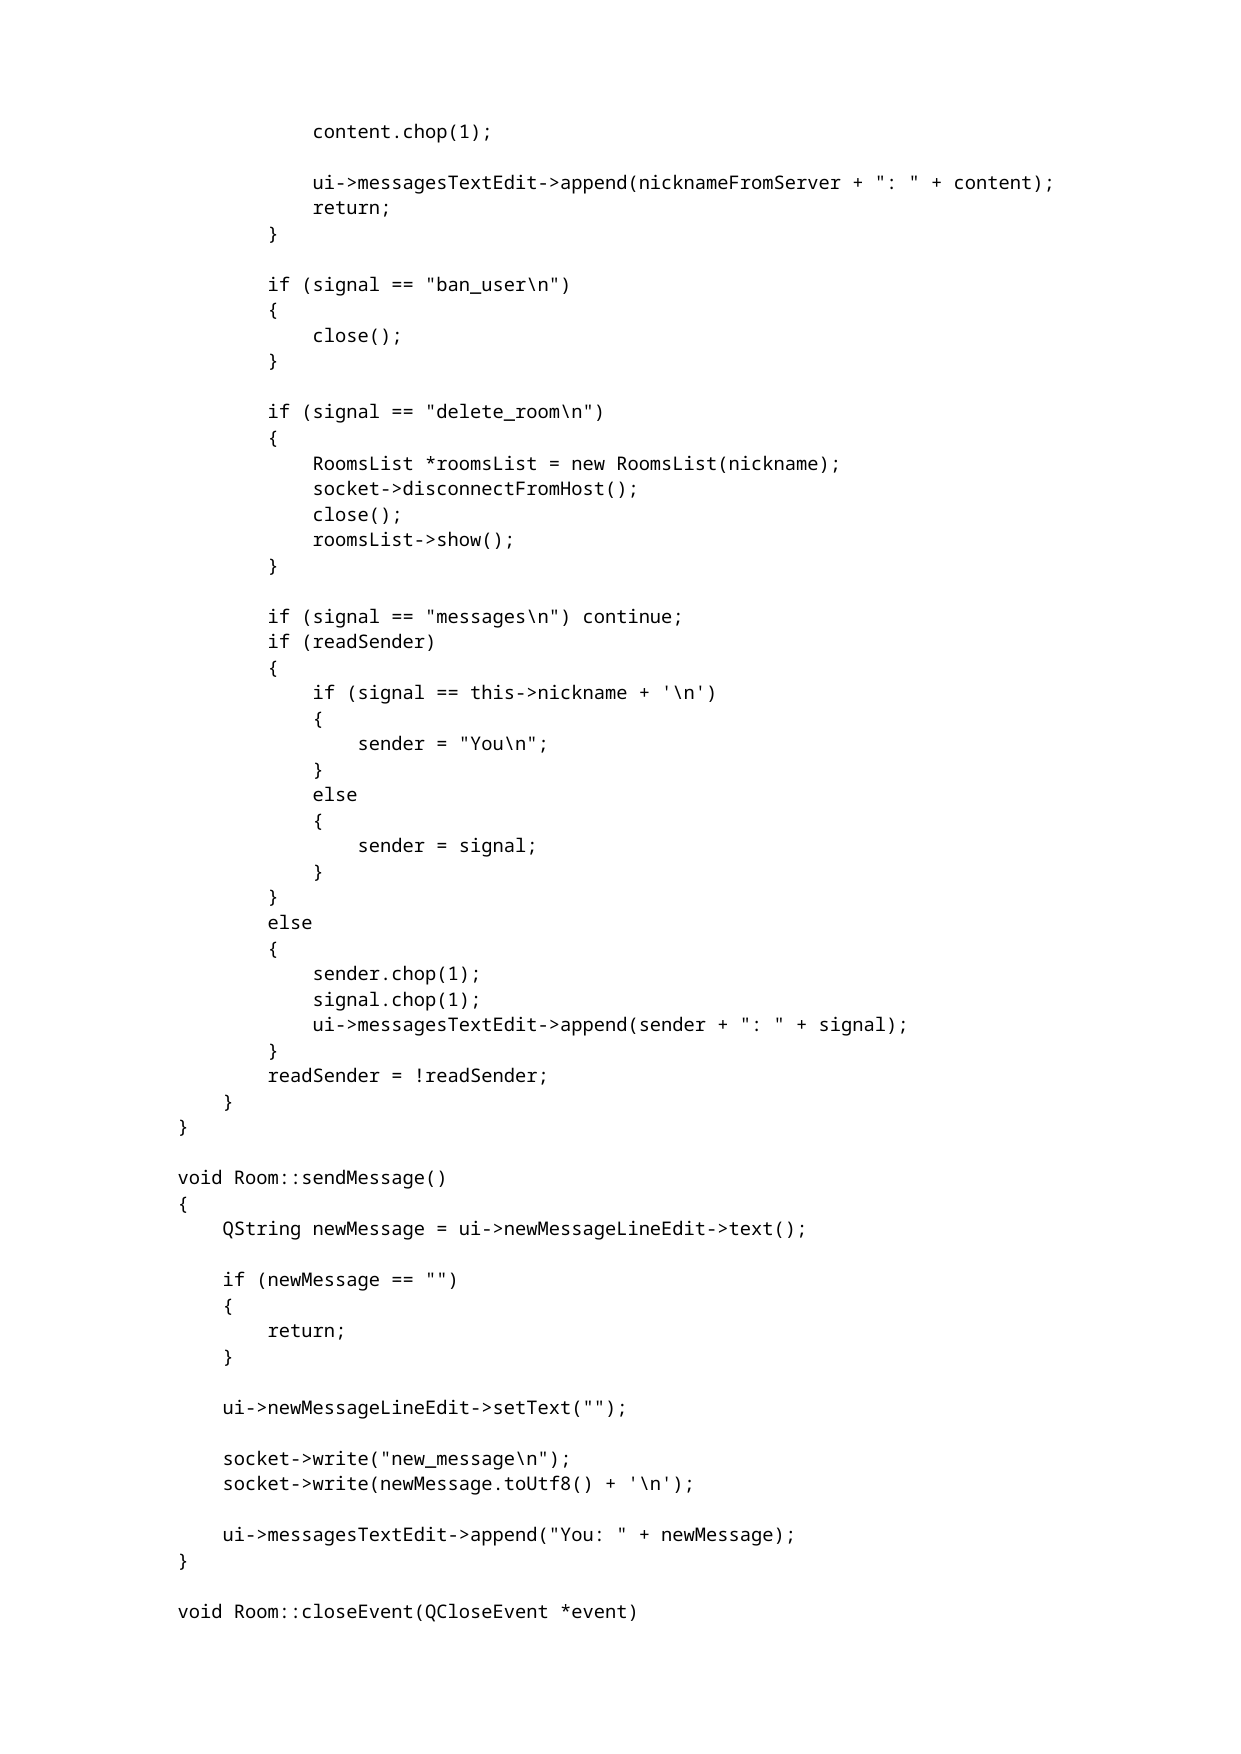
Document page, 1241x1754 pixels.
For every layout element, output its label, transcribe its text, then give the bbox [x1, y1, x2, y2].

text } [177, 1547, 1152, 1573]
text } [177, 756, 1152, 782]
text if (readSender) [177, 628, 1152, 654]
text void Room::sendMessage() [177, 1164, 1152, 1190]
text { [177, 424, 1152, 450]
text if (signal == this->nickname + '\n') [177, 679, 1152, 705]
text readSender = !readSender; [177, 1062, 1152, 1088]
text if (signal == "ban_user\n") [177, 271, 1152, 297]
text { [177, 297, 1152, 322]
text else [177, 909, 1152, 935]
text void Room::closeEvent(QCloseEvent *event) [177, 1598, 1152, 1624]
text { [177, 935, 1152, 960]
text close(); [177, 322, 1152, 348]
text { [177, 1292, 1152, 1318]
text ui->messagesTextEdit->append(nicknameFromServer + ": " + content); [177, 169, 1152, 195]
text socket->disconnectFromHost(); [177, 475, 1152, 501]
text { [177, 1190, 1152, 1216]
text } [177, 1088, 1152, 1113]
text else [177, 782, 1152, 807]
text QString newMessage = ui->newMessageLineEdit->text(); [177, 1216, 1152, 1241]
text signal.chop(1); [177, 986, 1152, 1011]
text RoomsList *roomsList = new RoomsList(nickname); [177, 450, 1152, 475]
text ui->messagesTextEdit->append(sender + ": " + signal); [177, 1011, 1152, 1037]
text return; [177, 1318, 1152, 1343]
text if (signal == "delete_room\n") [177, 399, 1152, 424]
text } [177, 348, 1152, 373]
text } [177, 1113, 1152, 1139]
text sender = "You\n"; [177, 731, 1152, 756]
text if (newMessage == "") [177, 1267, 1152, 1292]
text } [177, 552, 1152, 577]
text sender = signal; [177, 833, 1152, 858]
text socket->write(newMessage.toUtf8() + '\n'); [177, 1471, 1152, 1496]
text content.chop(1); [177, 118, 1152, 144]
text close(); [177, 501, 1152, 526]
text { [177, 807, 1152, 833]
text socket->write("new_message\n"); [177, 1445, 1152, 1471]
text return; [177, 195, 1152, 220]
text } [177, 1343, 1152, 1369]
text roomsList->show(); [177, 526, 1152, 552]
text ui->messagesTextEdit->append("You: " + newMessage); [177, 1522, 1152, 1547]
text sender.chop(1); [177, 960, 1152, 986]
text } [177, 220, 1152, 246]
text if (signal == "messages\n") continue; [177, 603, 1152, 628]
text ui->newMessageLineEdit->setText(""); [177, 1394, 1152, 1420]
text { [177, 654, 1152, 679]
text { [177, 705, 1152, 731]
text } [177, 884, 1152, 909]
text } [177, 858, 1152, 884]
text } [177, 1037, 1152, 1062]
